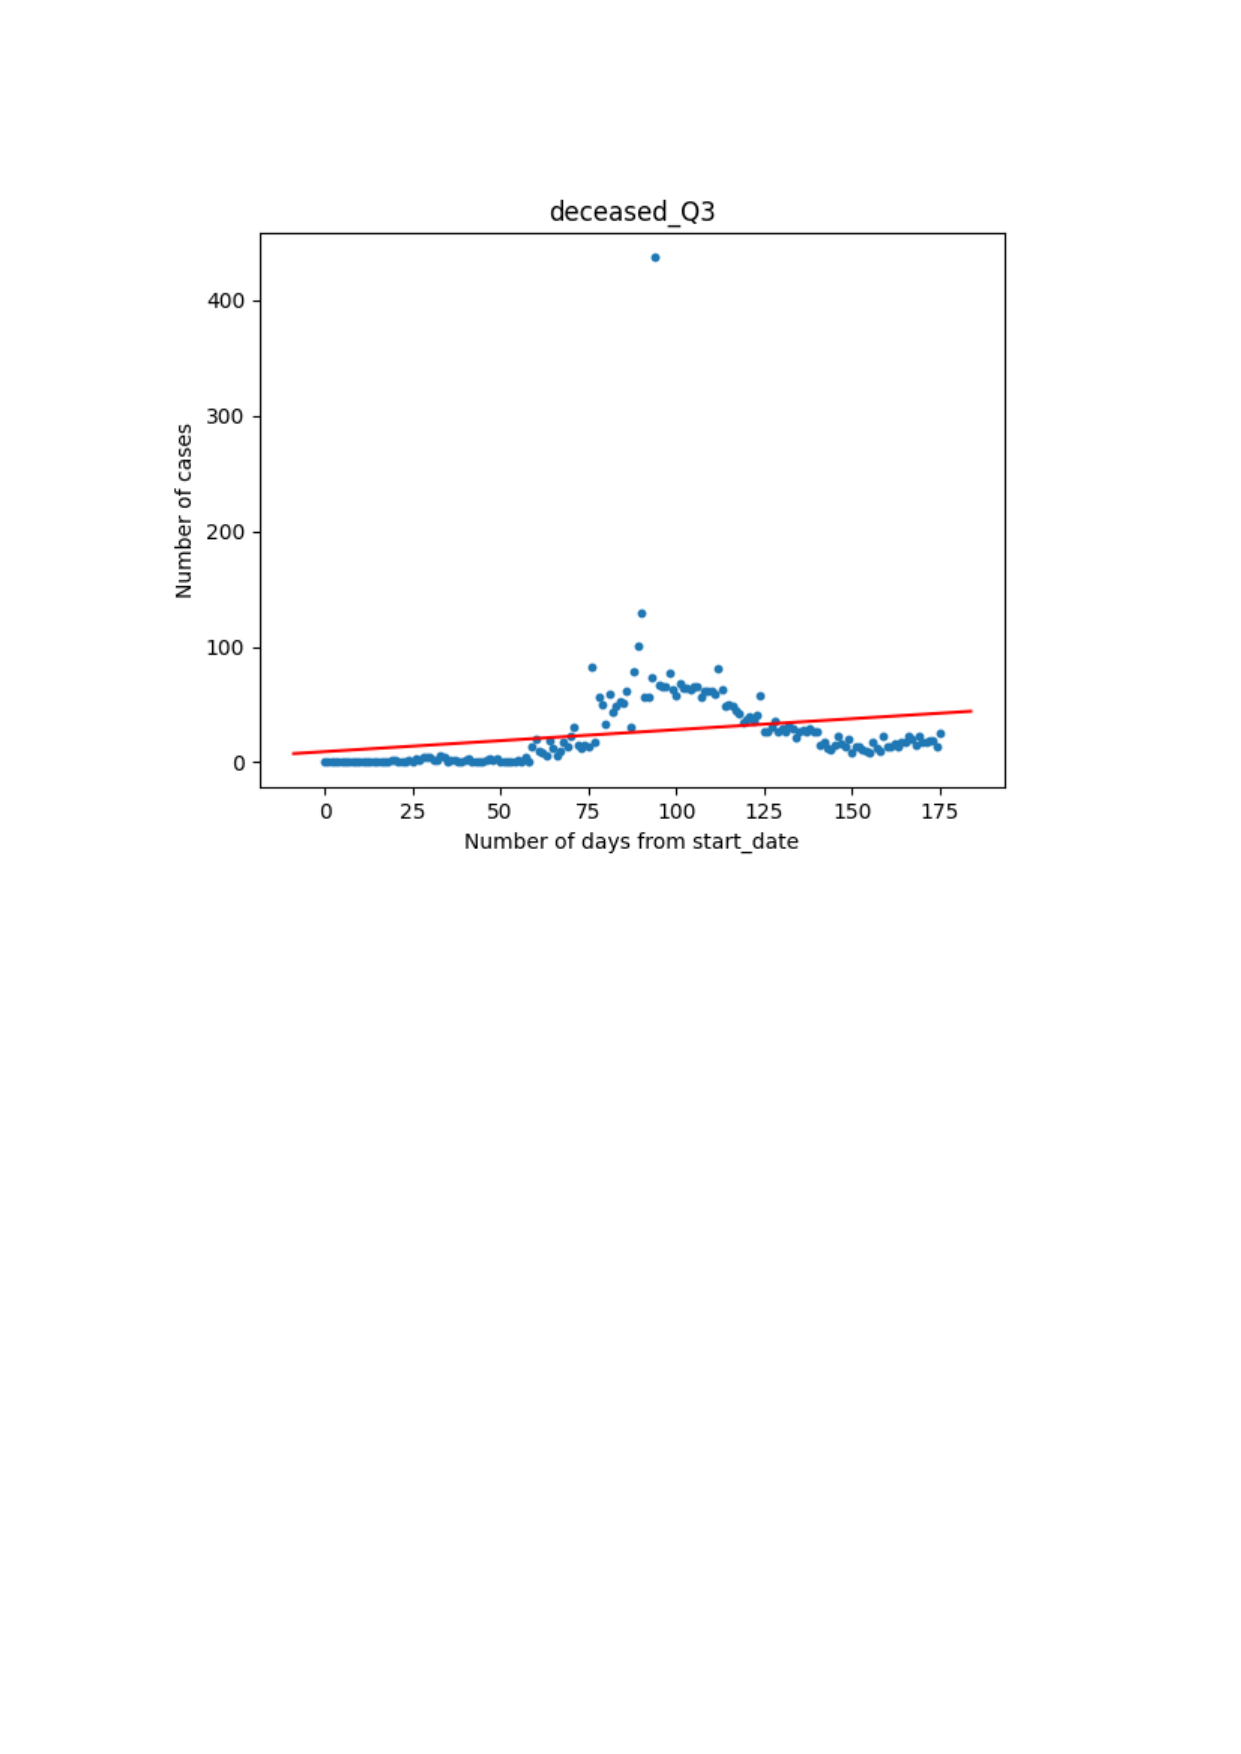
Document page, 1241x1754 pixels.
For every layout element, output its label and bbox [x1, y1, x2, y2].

picture [140, 146, 1100, 867]
